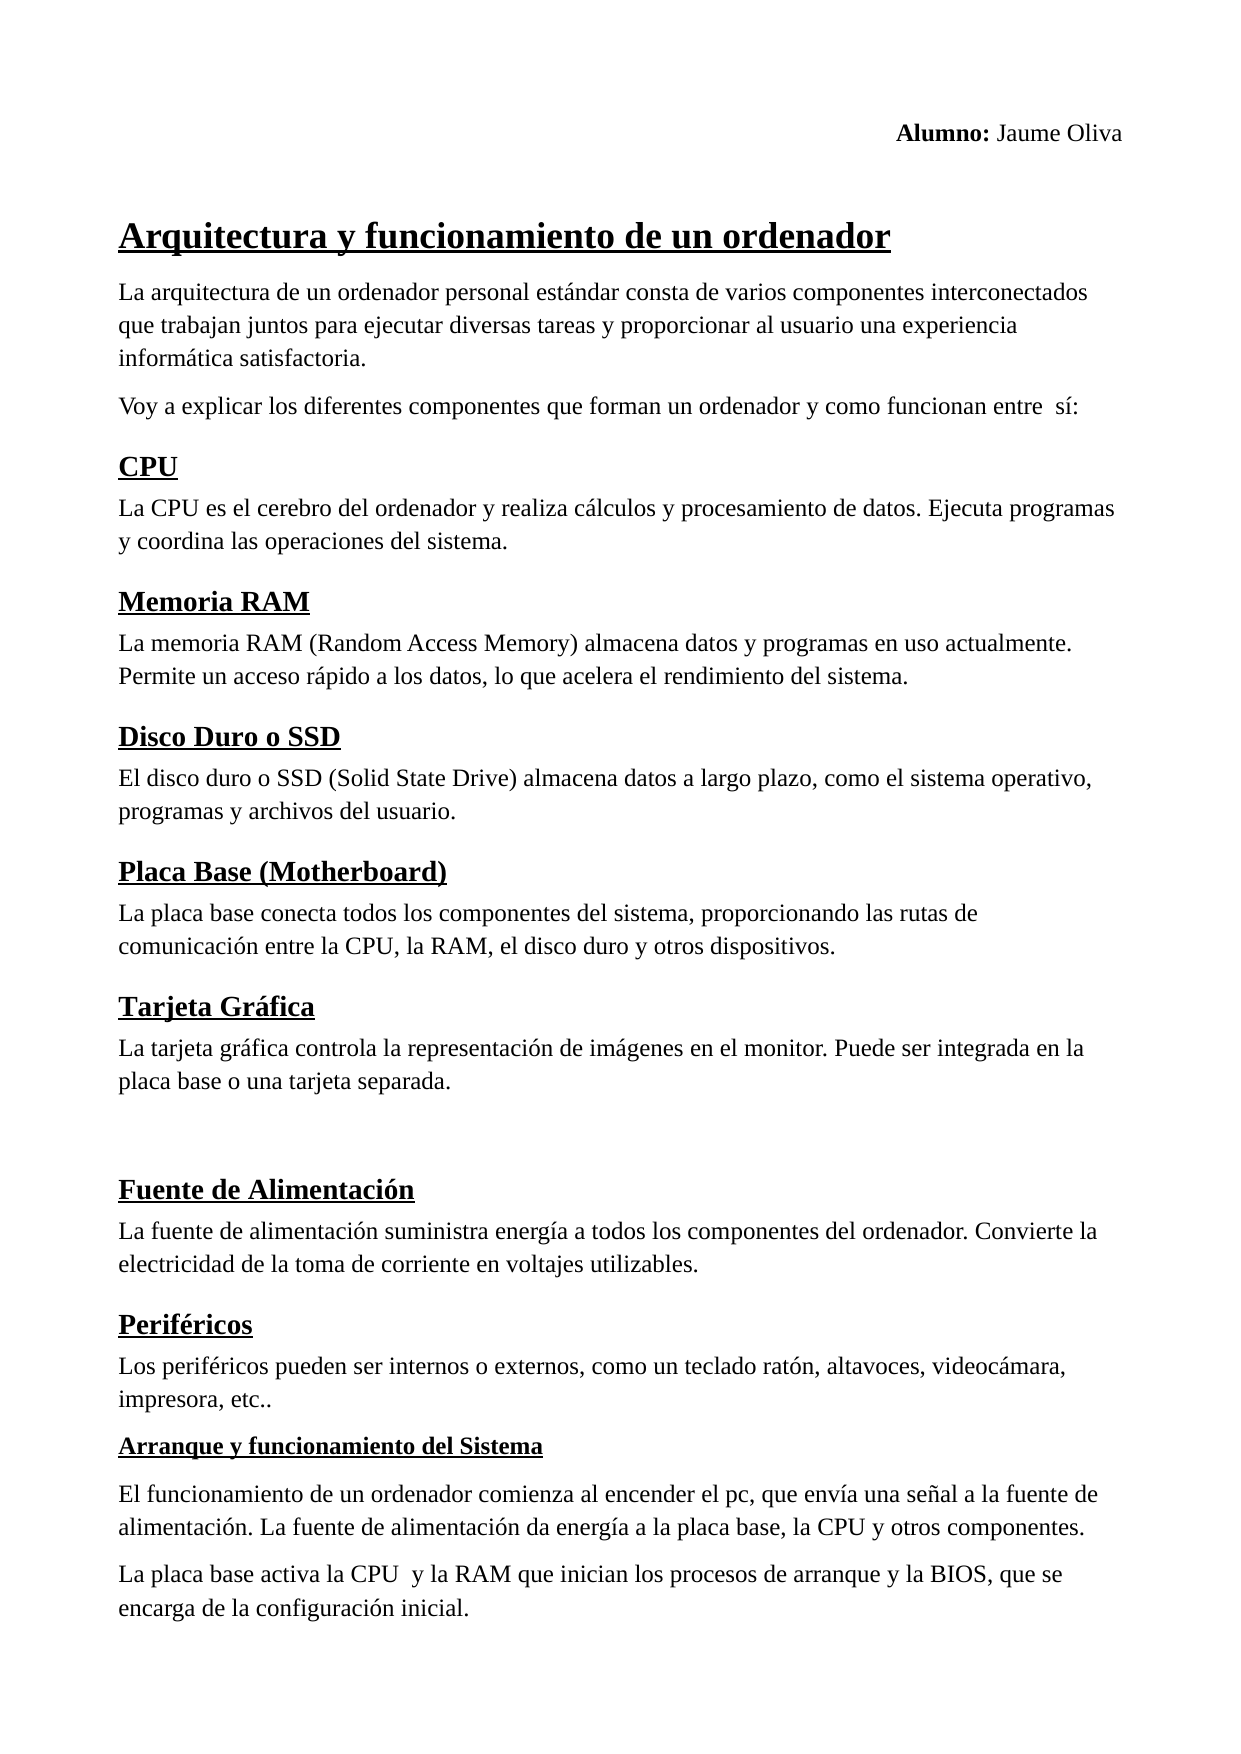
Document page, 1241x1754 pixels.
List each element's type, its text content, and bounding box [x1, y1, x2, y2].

subtitle Fuente de Alimentación [118, 1172, 1122, 1205]
text La fuente de alimentación suministra energía a todos los componentes del ordenador. Convierte la electricidad de la toma de corriente en voltajes utilizables. [118, 1216, 1122, 1277]
subtitle Placa Base (Motherboard) [118, 854, 1122, 888]
text La memoria RAM (Random Access Memory) almacena datos y programas en uso actualmente. Permite un acceso rápido a los datos, lo que acelera el rendimiento del sistema. [118, 628, 1122, 690]
text La tarjeta gráfica controla la representación de imágenes en el monitor. Puede ser integrada en la placa base o una tarjeta separada. [118, 1033, 1122, 1095]
subtitle Tarjeta Gráfica [118, 989, 1122, 1023]
text Arranque y funcionamiento del Sistema [118, 1431, 1122, 1460]
text Voy a explicar los diferentes componentes que forman un ordenador y como funcionan entre sí: [118, 391, 1122, 420]
text Alumno: Jaume Oliva [118, 118, 1122, 147]
subtitle CPU [118, 449, 1122, 483]
text La placa base conecta todos los componentes del sistema, proporcionando las rutas de comunicación entre la CPU, la RAM, el disco duro y otros dispositivos. [118, 898, 1122, 960]
text Arquitectura y funcionamiento de un ordenador [118, 213, 1122, 256]
text La placa base activa la CPU y la RAM que inician los procesos de arranque y la BIOS, que se encarga de la configuración inicial. [118, 1559, 1122, 1621]
subtitle Disco Duro o SSD [118, 719, 1122, 753]
text El funcionamiento de un ordenador comienza al encender el pc, que envía una señal a la fuente de alimentación. La fuente de alimentación da energía a la placa base, la CPU y otros componentes. [118, 1479, 1122, 1541]
text El disco duro o SSD (Solid State Drive) almacena datos a largo plazo, como el sistema operativo, programas y archivos del usuario. [118, 763, 1122, 825]
text La CPU es el cerebro del ordenador y realiza cálculos y procesamiento de datos. Ejecuta programas y coordina las operaciones del sistema. [118, 493, 1122, 555]
text Los periféricos pueden ser internos o externos, como un teclado ratón, altavoces, videocámara, impresora, etc.. [118, 1351, 1122, 1412]
subtitle Periféricos [118, 1307, 1122, 1340]
subtitle Memoria RAM [118, 584, 1122, 618]
text La arquitectura de un ordenador personal estándar consta de varios componentes interconectados que trabajan juntos para ejecutar diversas tareas y proporcionar al usuario una experiencia informática satisfactoria. [118, 277, 1122, 372]
